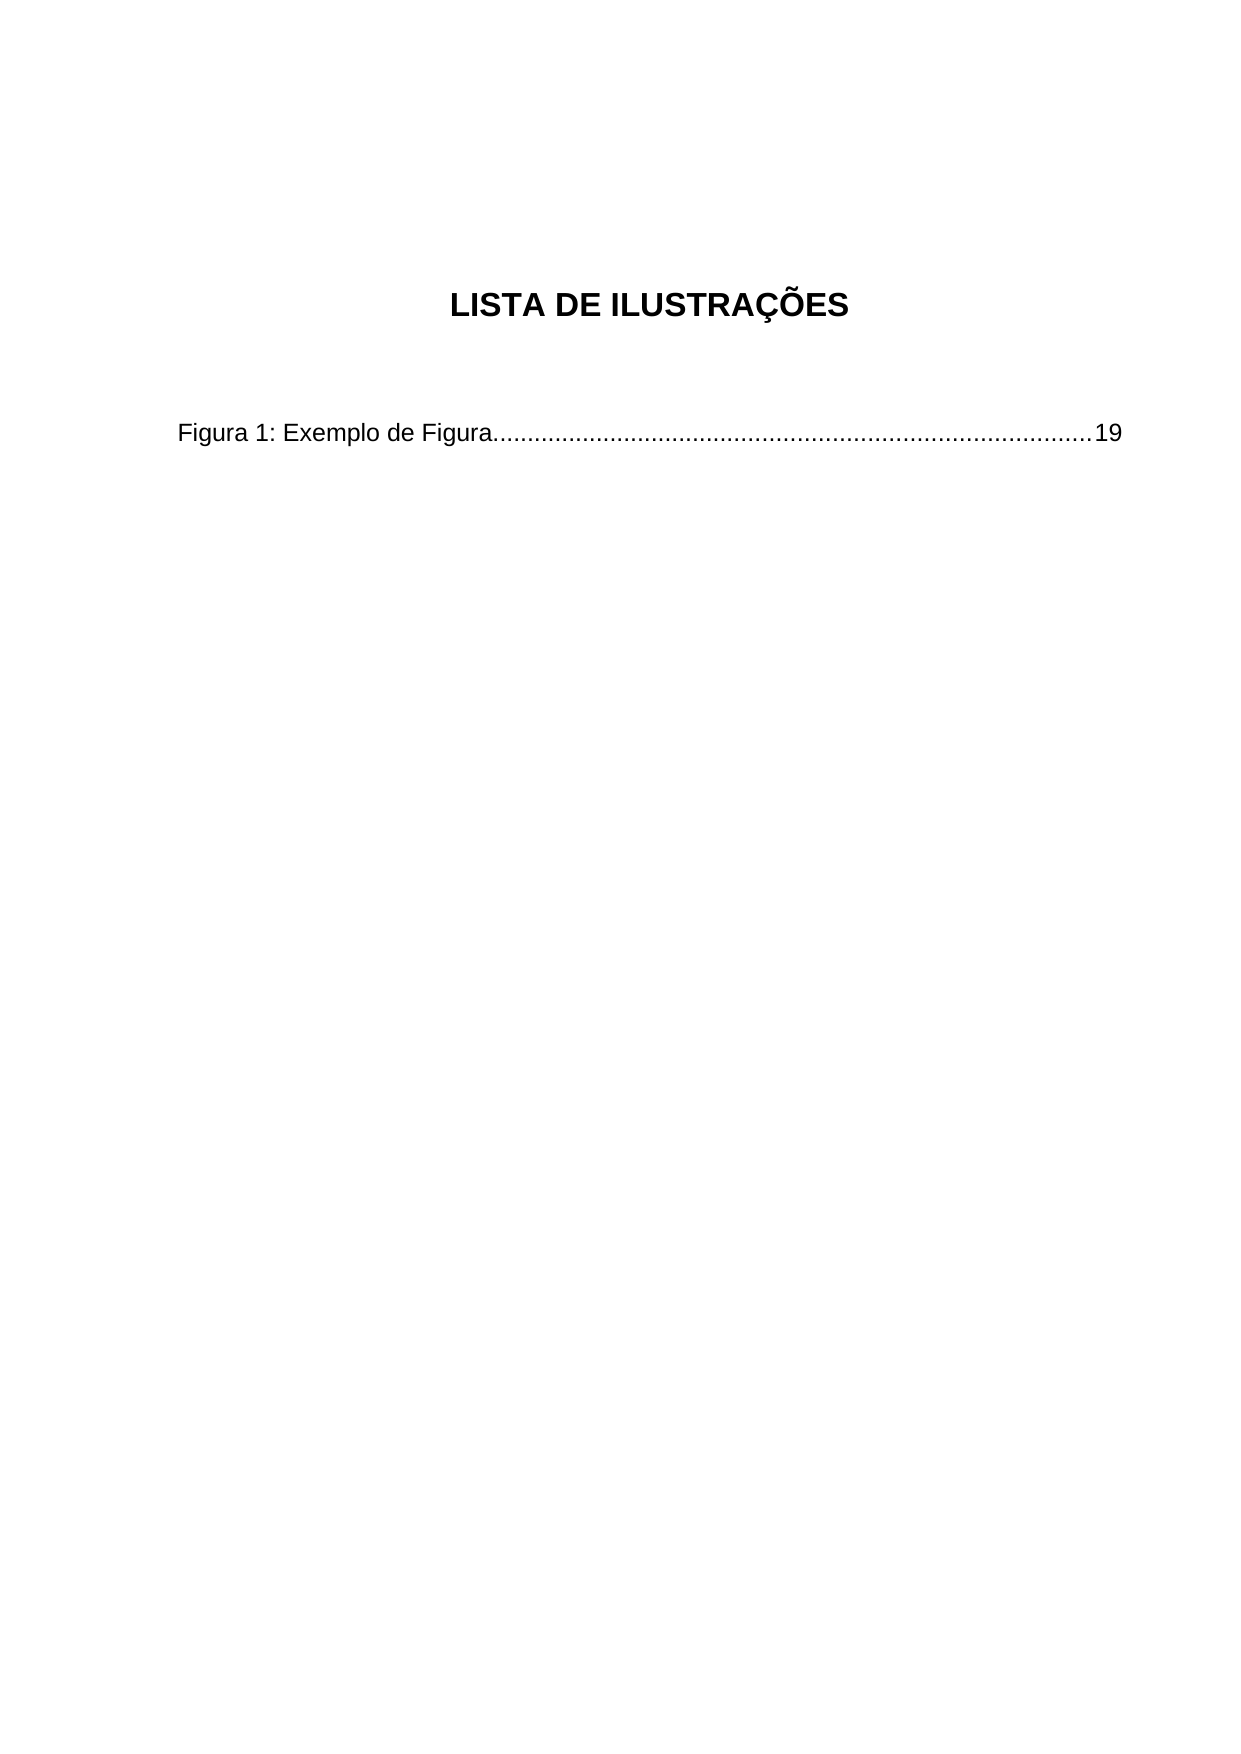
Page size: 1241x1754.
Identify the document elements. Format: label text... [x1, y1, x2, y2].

text LISTA DE ILUSTRAÇÕES [177, 286, 1122, 324]
text Figura 1: Exemplo de Figura. 19 [177, 418, 1122, 447]
